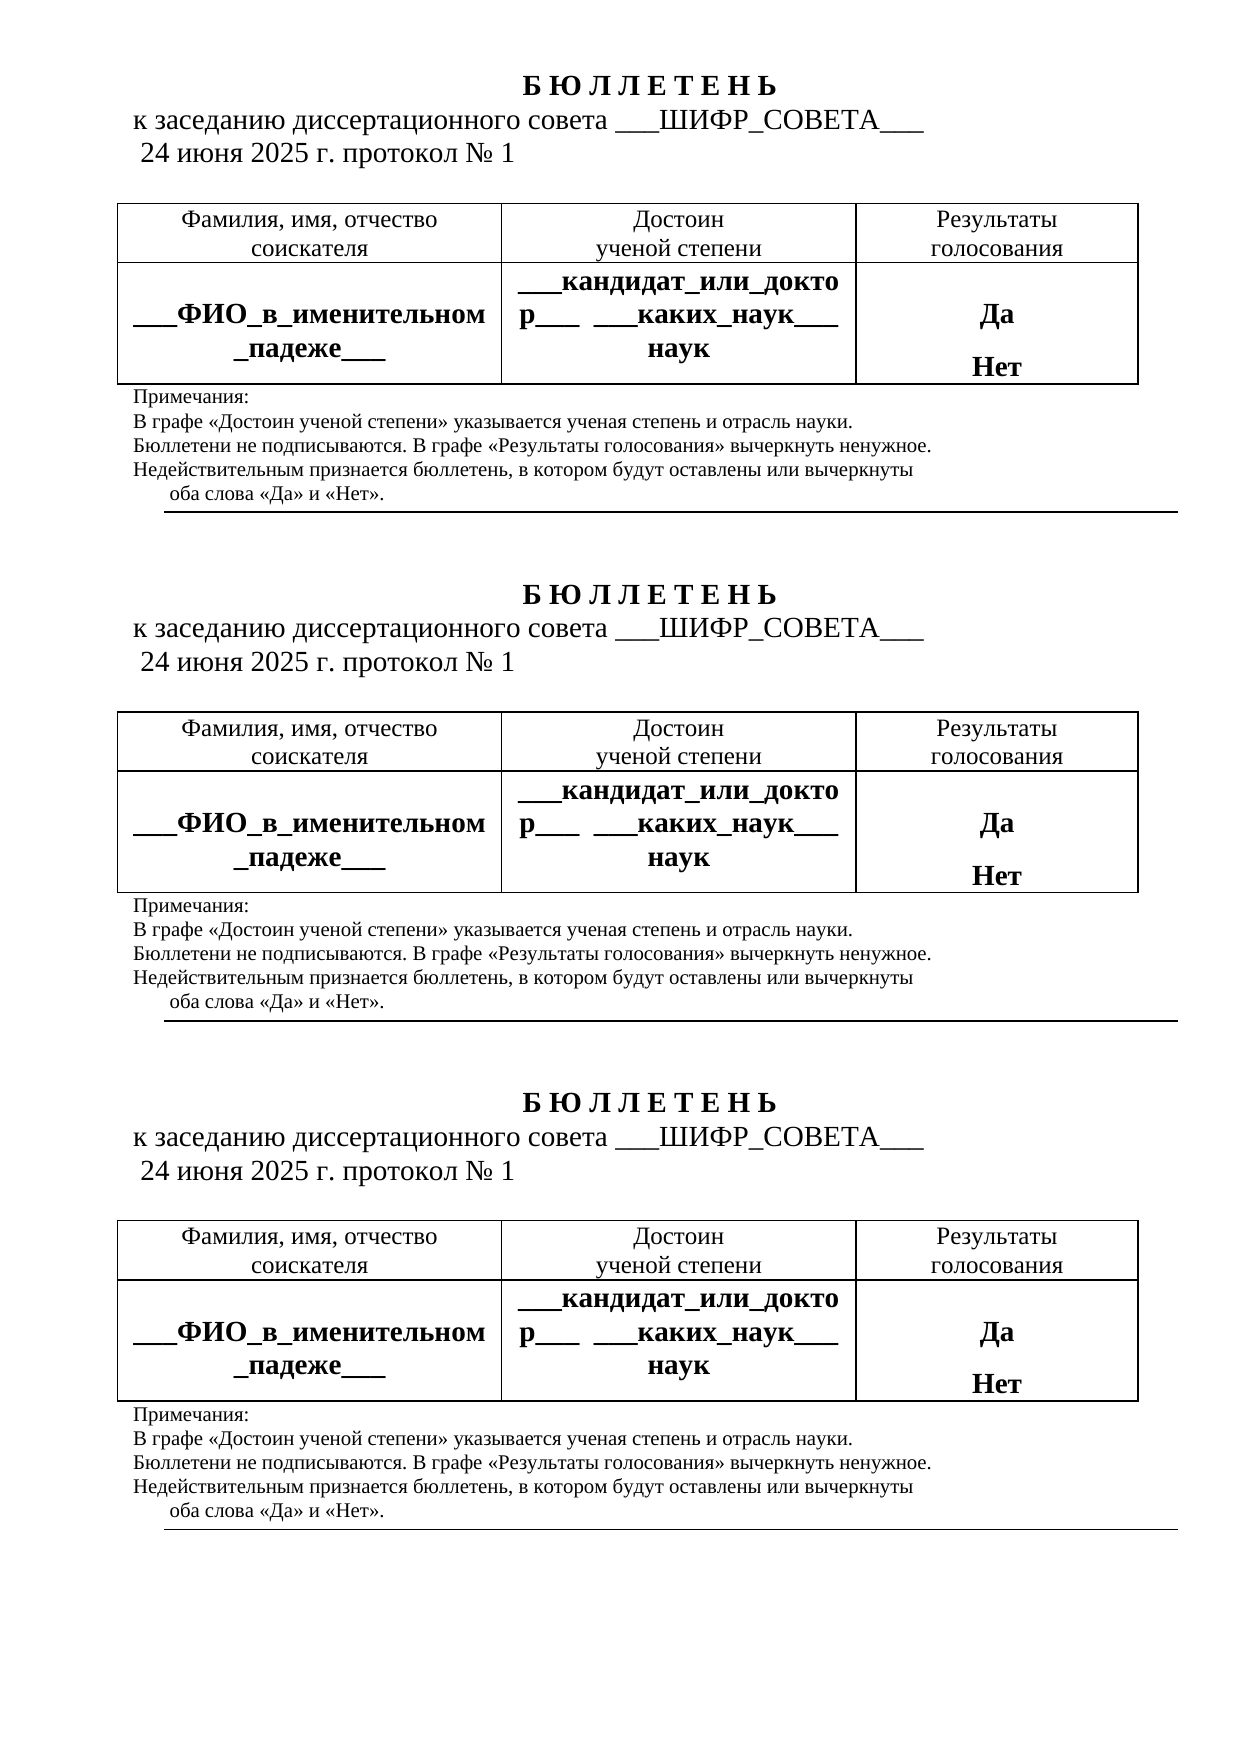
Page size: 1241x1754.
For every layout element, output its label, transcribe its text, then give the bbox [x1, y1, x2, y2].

table_header Достоин ученой степени [502, 713, 855, 770]
table_cell ___кандидат_или_доктор___ ___каких_наук___ наук [502, 1281, 855, 1400]
text к заседанию диссертационного совета ___ШИФР_СОВЕТА___ [133, 102, 1166, 135]
list Недействительным признается бюллетень, в котором будут оставлены или вычеркнуты [133, 457, 1166, 481]
list Бюллетени не подписываются. В графе «Результаты голосования» вычеркнуть ненужное. [133, 1450, 1166, 1474]
list В графе «Достоин ученой степени» указывается ученая степень и отрасль науки. [133, 1426, 1166, 1450]
text Примечания: [133, 1402, 1166, 1426]
table_header Результаты голосования [857, 204, 1137, 262]
list Недействительным признается бюллетень, в котором будут оставлены или вычеркнуты [133, 1474, 1166, 1498]
list Недействительным признается бюллетень, в котором будут оставлены или вычеркнуты [133, 965, 1166, 989]
text оба слова «Да» и «Нет». [133, 1498, 1166, 1522]
table_cell ___кандидат_или_доктор___ ___каких_наук___ наук [502, 263, 855, 383]
table_cell ___кандидат_или_доктор___ ___каких_наук___ наук [502, 772, 855, 892]
table_cell ___ФИО_в_именительном_падеже___ [118, 1281, 501, 1400]
table_header Фамилия, имя, отчество соискателя [118, 204, 501, 262]
list Бюллетени не подписываются. В графе «Результаты голосования» вычеркнуть ненужное. [133, 433, 1166, 457]
text 24 июня 2025 г. протокол № 1 [133, 135, 1166, 169]
table_header Фамилия, имя, отчество соискателя [118, 713, 501, 770]
list Бюллетени не подписываются. В графе «Результаты голосования» вычеркнуть ненужное. [133, 941, 1166, 965]
table_header Результаты голосования [857, 1221, 1137, 1279]
table_cell Да Нет [857, 1281, 1137, 1400]
text к заседанию диссертационного совета ___ШИФР_СОВЕТА___ [133, 611, 1166, 644]
text оба слова «Да» и «Нет». [133, 989, 1166, 1013]
text к заседанию диссертационного совета ___ШИФР_СОВЕТА___ [133, 1119, 1166, 1153]
table_header Достоин ученой степени [502, 1221, 855, 1279]
text Б Ю Л Л Е Т Е Н Ь [133, 1086, 1166, 1119]
table_cell ___ФИО_в_именительном_падеже___ [118, 263, 501, 383]
table_cell Да Нет [857, 263, 1137, 383]
table_cell ___ФИО_в_именительном_падеже___ [118, 772, 501, 892]
table_header Фамилия, имя, отчество соискателя [118, 1221, 501, 1279]
text оба слова «Да» и «Нет». [133, 481, 1166, 505]
list В графе «Достоин ученой степени» указывается ученая степень и отрасль науки. [133, 917, 1166, 941]
text Б Ю Л Л Е Т Е Н Ь [133, 577, 1166, 611]
list В графе «Достоин ученой степени» указывается ученая степень и отрасль науки. [133, 408, 1166, 433]
text 24 июня 2025 г. протокол № 1 [133, 1153, 1166, 1186]
text Б Ю Л Л Е Т Е Н Ь [133, 68, 1166, 102]
text Примечания: [133, 384, 1166, 408]
table_cell Да Нет [857, 772, 1137, 892]
table_header Результаты голосования [857, 713, 1137, 770]
text Примечания: [133, 893, 1166, 917]
text 24 июня 2025 г. протокол № 1 [133, 644, 1166, 678]
table_header Достоин ученой степени [502, 204, 855, 262]
